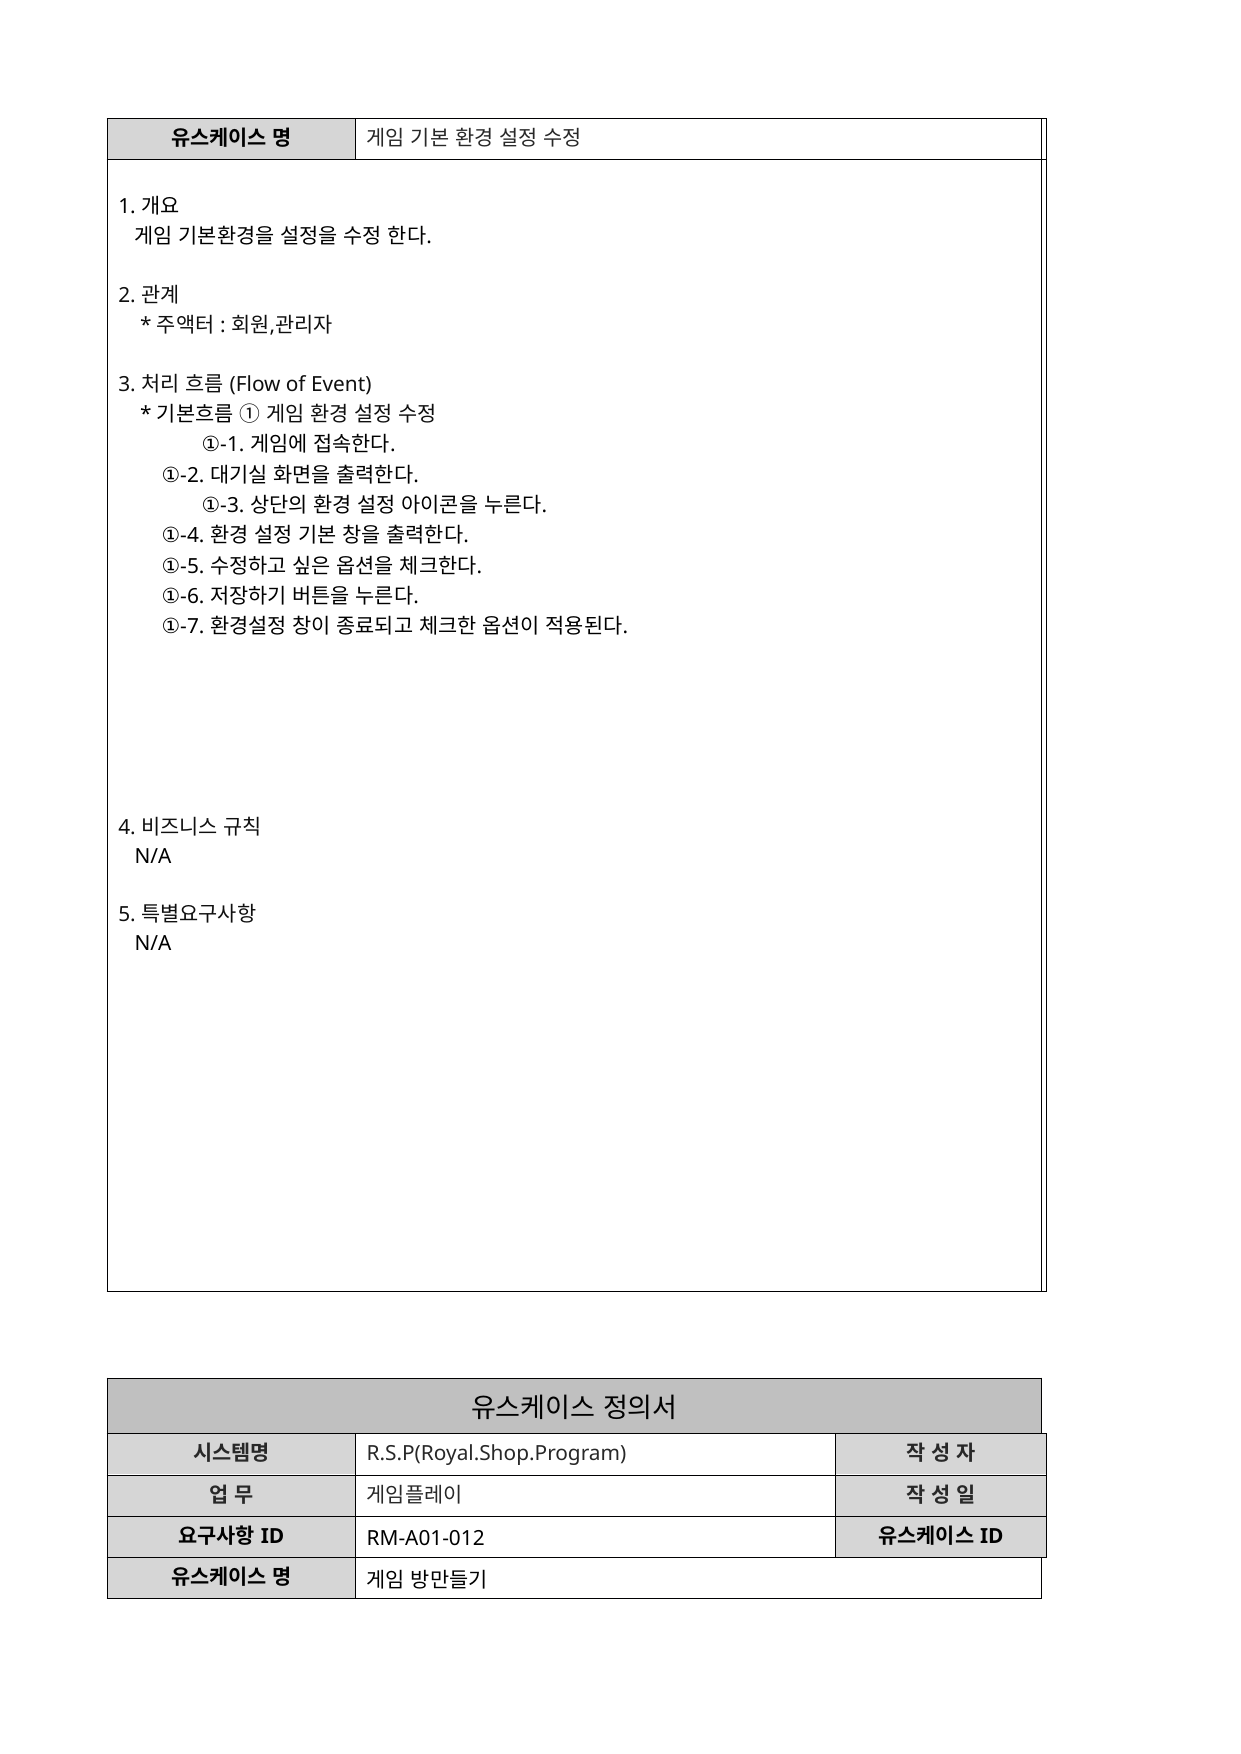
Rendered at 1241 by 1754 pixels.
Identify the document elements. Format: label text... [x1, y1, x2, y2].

table_cell 업 무 [108, 1476, 355, 1516]
table_cell 게임플레이 [356, 1476, 835, 1516]
table_cell RM-A01-012 [356, 1517, 835, 1557]
table_cell R.S.P(Royal.Shop.Program) [356, 1434, 835, 1474]
table_header [1042, 1378, 1046, 1433]
table_cell 유스케이스 명 [108, 1558, 355, 1598]
table_cell 게임 기본 환경 설정 수정 [356, 119, 1041, 159]
table_cell [1042, 119, 1046, 159]
table_cell 1. 개요 게임 기본환경을 설정을 수정 한다. 2. 관계 * 주액터 : 회원,관리자 3. 처리 흐름 (Flow of Event) * 기본흐름 ① 게임 환경 설정 수정 ①-1. 게임에 접속한다. ①-2. 대기실 화면을 출력한다. ①-3. 상단의 환경 설정 아이콘을 누른다. ①-4. 환경 설정 기본 창을 출력한다. ①-5. 수정하고 싶은 옵션을 체크한다. ①-6. 저장하기 버튼을 누른다. ①-7. 환경설정 창이 종료되고 체크한 옵션이 적용된다. 4. 비즈니스 규칙 N/A 5. 특별요구사항 N/A [108, 160, 1041, 1291]
table_cell 시스템명 [108, 1434, 355, 1474]
table_cell 유스케이스 ID [836, 1517, 1046, 1557]
table_cell [1042, 1558, 1046, 1598]
table_cell [1042, 160, 1046, 1291]
table_cell 유스케이스 명 [108, 119, 355, 159]
table_cell 게임 방만들기 [356, 1558, 1041, 1598]
table_header 유스케이스 정의서 [108, 1379, 1041, 1433]
table_cell 요구사항 ID [108, 1517, 355, 1557]
table_cell 작 성 일 [836, 1476, 1046, 1516]
table_cell 작 성 자 [836, 1434, 1046, 1474]
